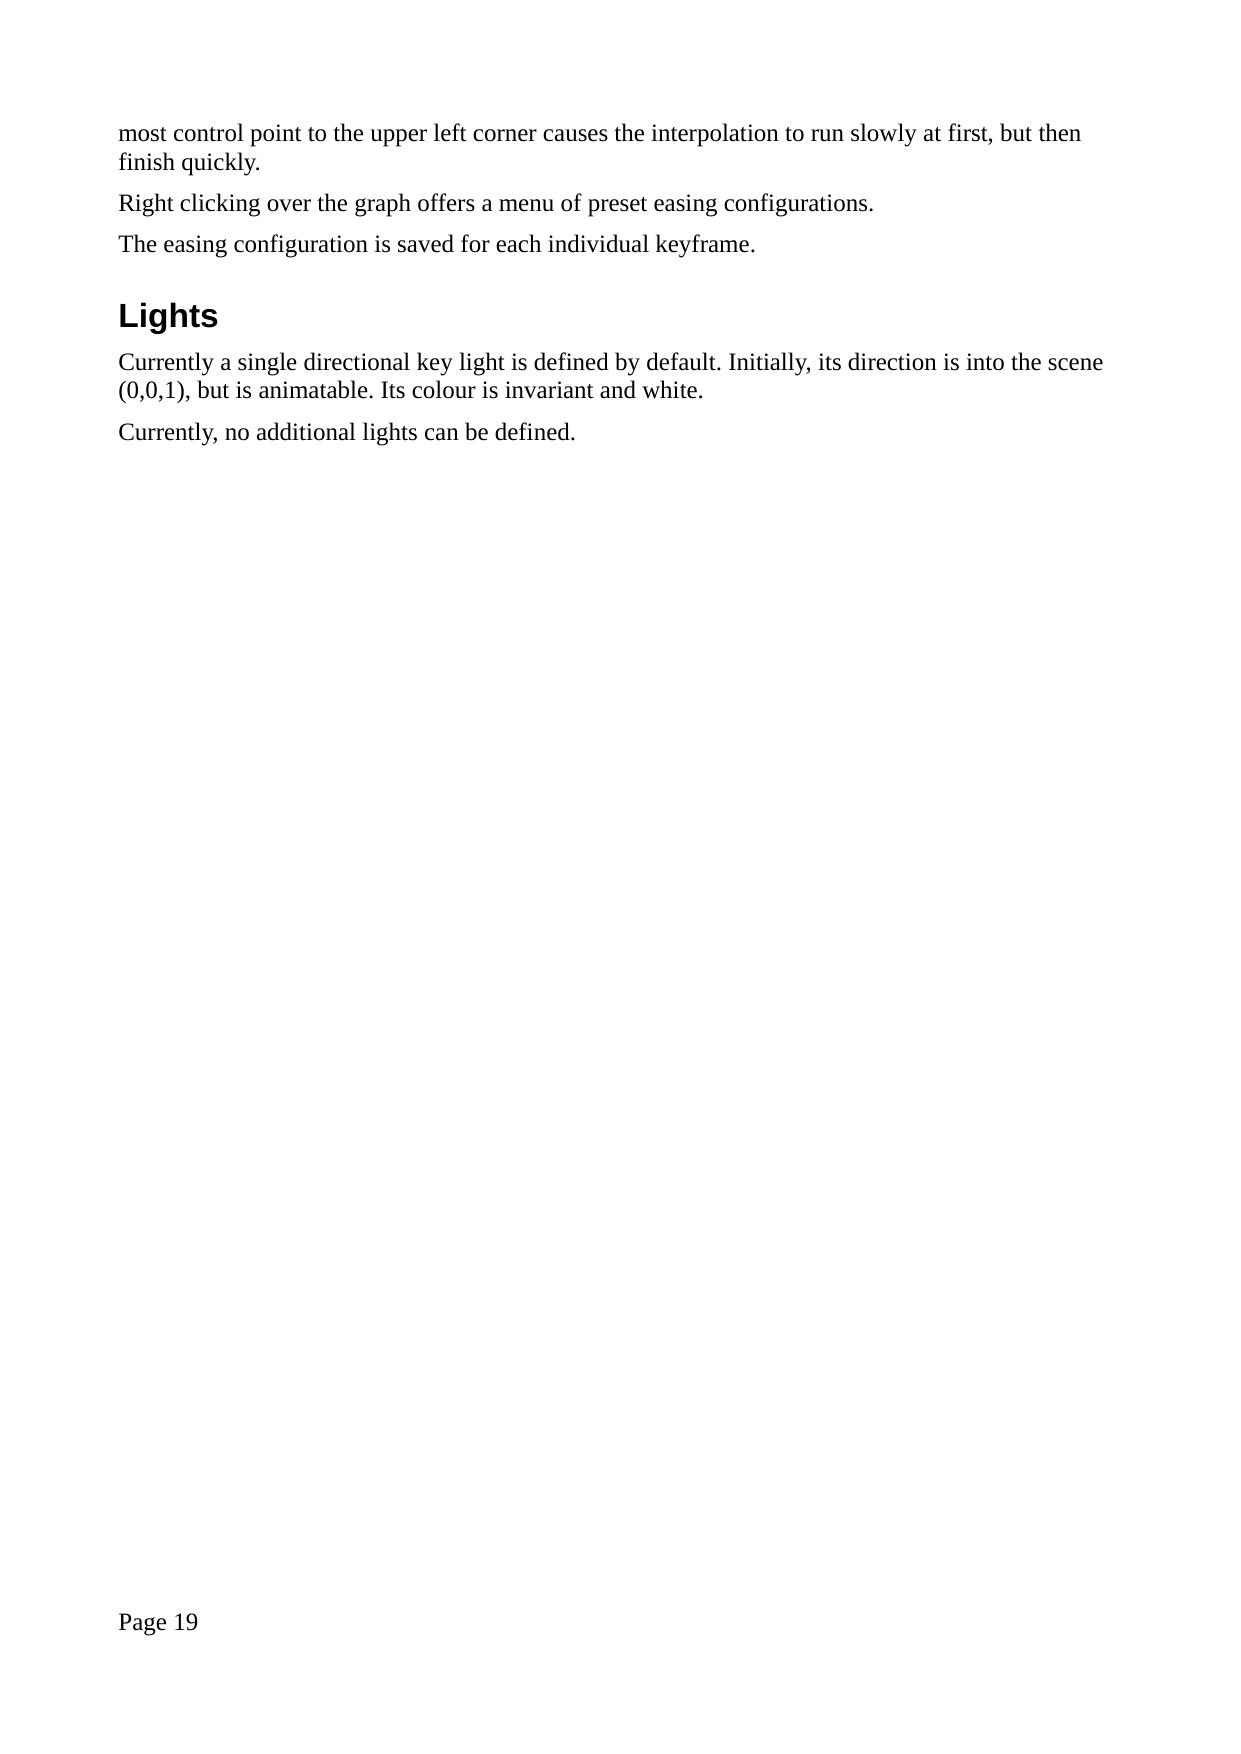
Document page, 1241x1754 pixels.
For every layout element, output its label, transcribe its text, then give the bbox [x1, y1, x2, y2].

text Right clicking over the graph offers a menu of preset easing configurations. [118, 188, 1122, 217]
text most control point to the upper left corner causes the interpolation to run slowly at first, but then finish quickly. [118, 118, 1122, 176]
subtitle Lights [118, 296, 1122, 334]
text Currently, no additional lights can be defined. [118, 417, 1122, 446]
text The easing configuration is saved for each individual keyframe. [118, 229, 1122, 258]
text Currently a single directional key light is defined by default. Initially, its direction is into the scene (0,0,1), but is animatable. Its colour is invariant and white. [118, 347, 1122, 404]
